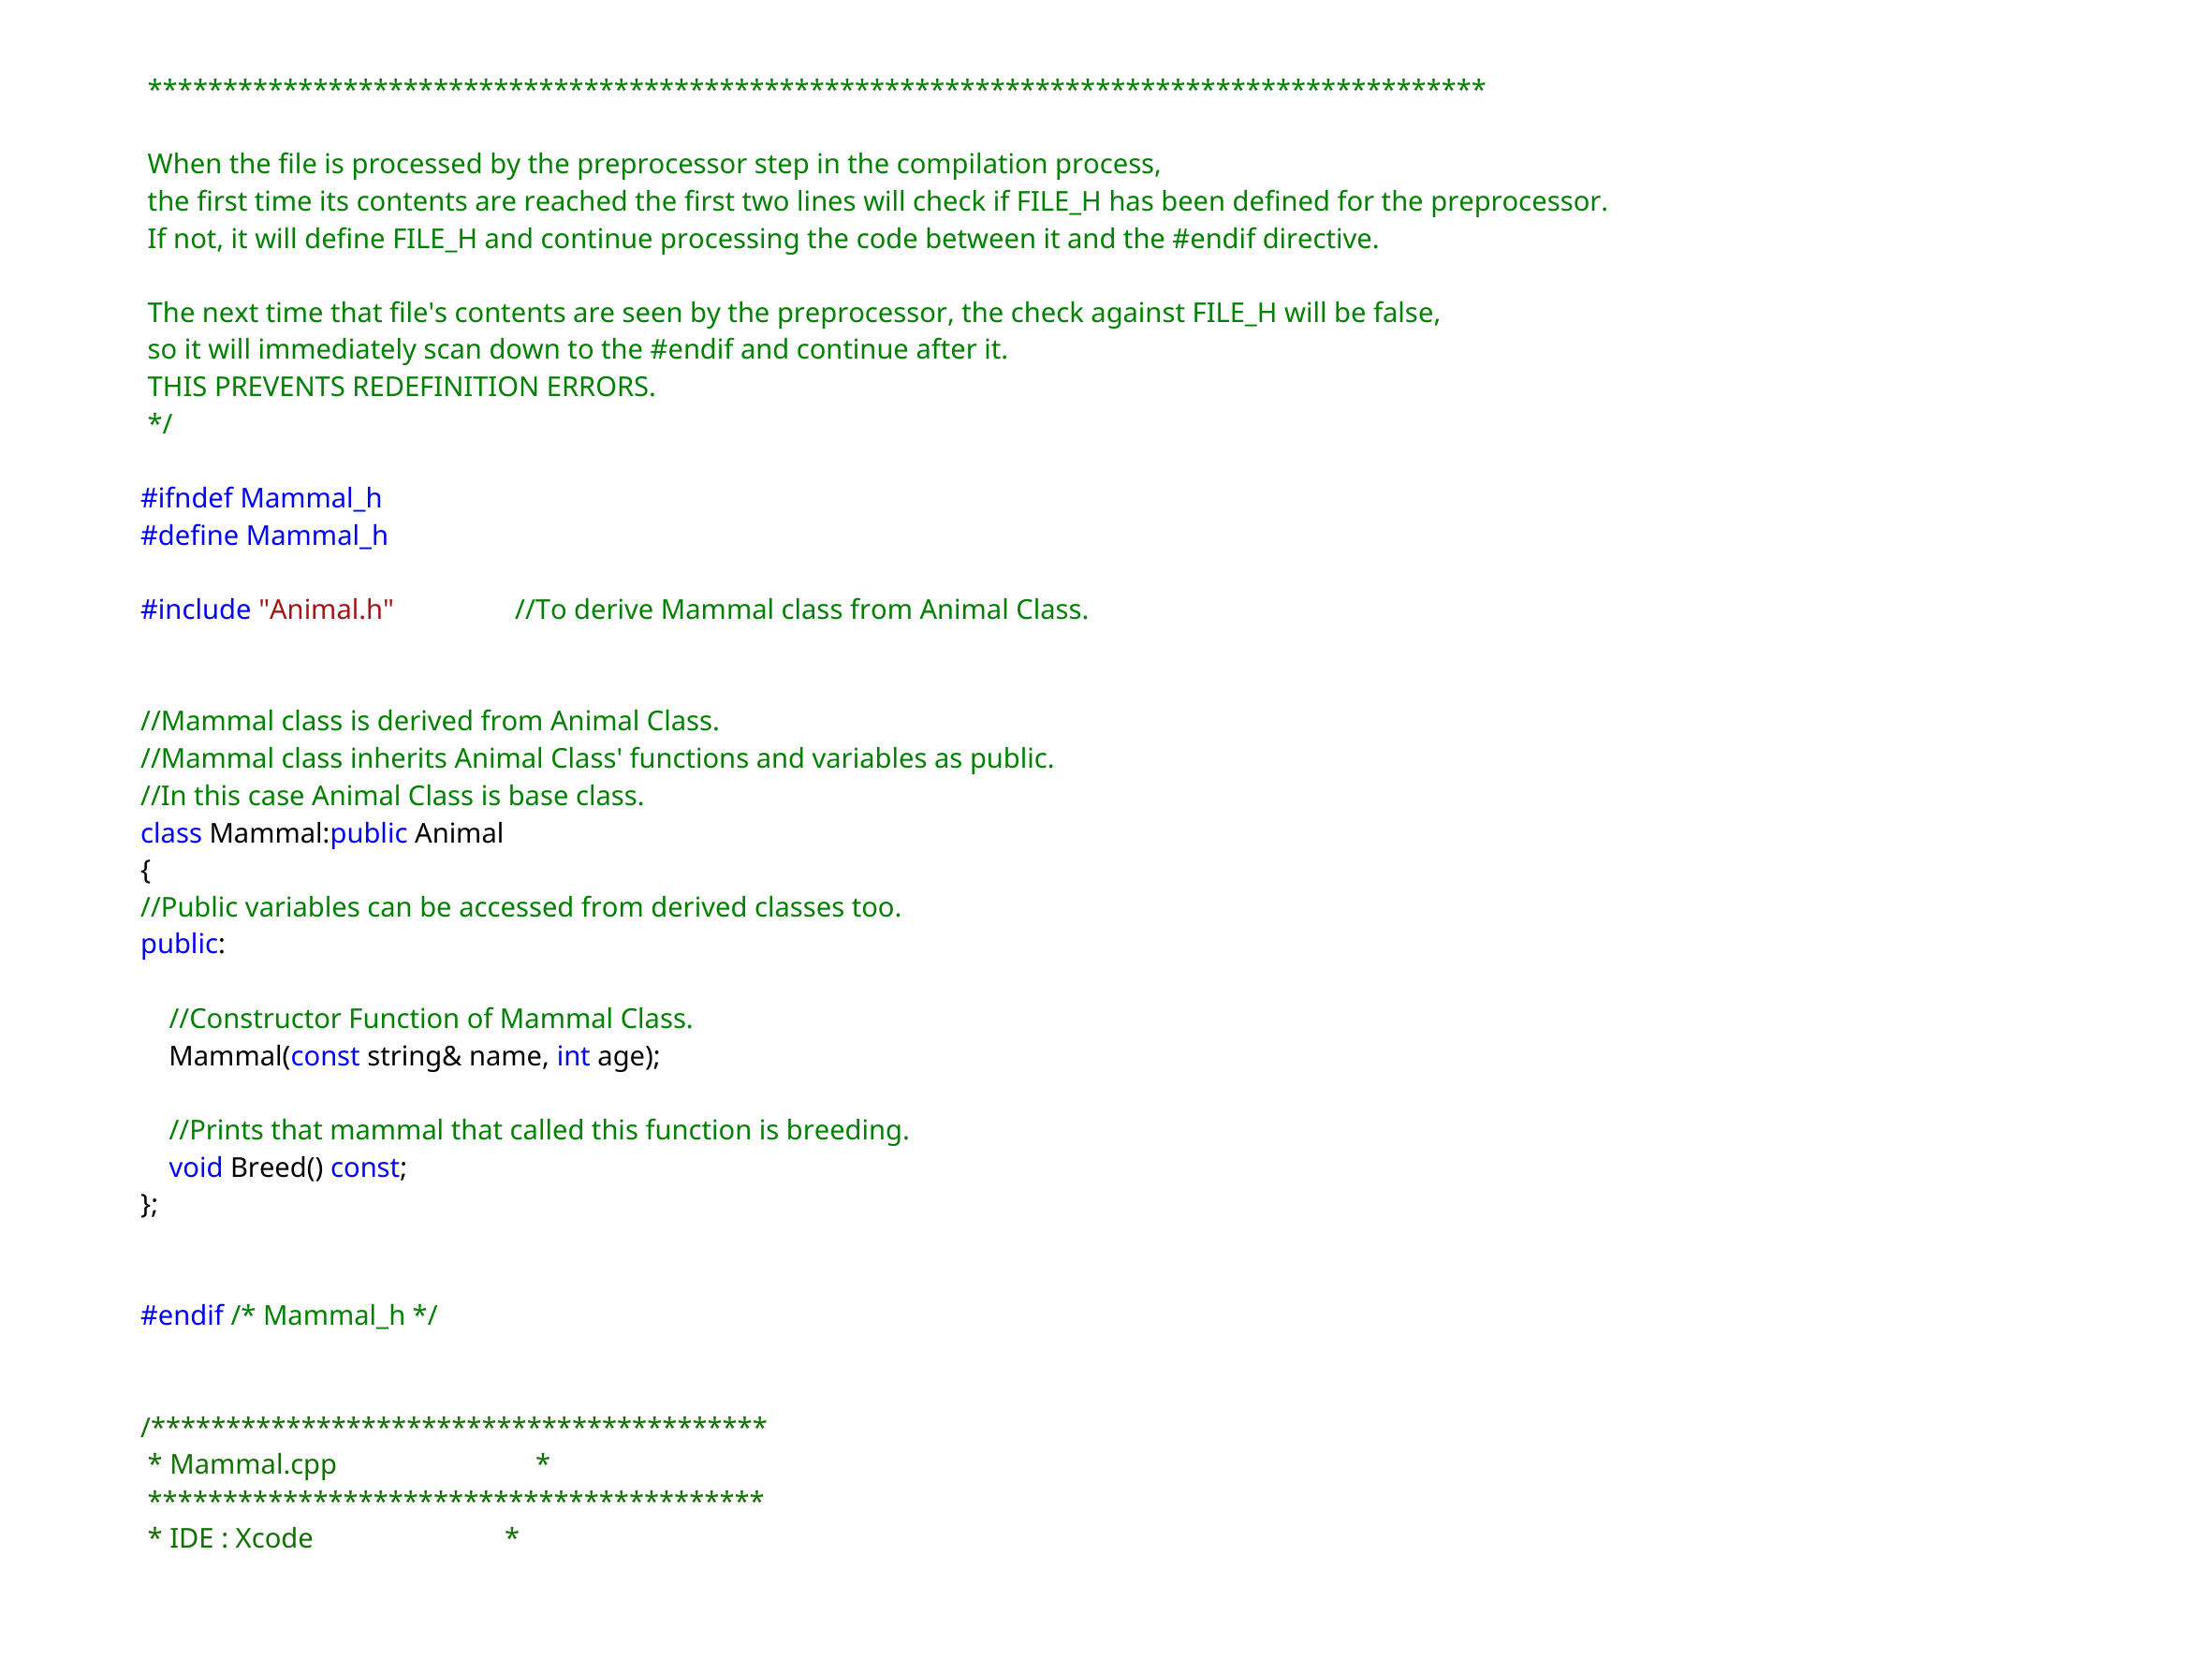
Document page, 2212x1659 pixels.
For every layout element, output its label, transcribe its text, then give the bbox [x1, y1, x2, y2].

text #ifndef Mammal_h [140, 479, 2071, 516]
text THIS PREVENTS REDEFINITION ERRORS. [140, 367, 2071, 404]
text /***************************************** [140, 1408, 2071, 1445]
text ***************************************************************************************** [140, 70, 2071, 108]
text ***************************************** [140, 1482, 2071, 1520]
text //Mammal class is derived from Animal Class. [140, 702, 2071, 739]
text * IDE : Xcode * [140, 1520, 2071, 1556]
text public: [140, 925, 2071, 962]
text #define Mammal_h [140, 516, 2071, 553]
text Mammal(const string& name, int age); [140, 1036, 2071, 1074]
text //In this case Animal Class is base class. [140, 776, 2071, 814]
text void Breed() const; [140, 1148, 2071, 1185]
text When the file is processed by the preprocessor step in the compilation process, [140, 144, 2071, 182]
text //Prints that mammal that called this function is breeding. [140, 1110, 2071, 1148]
text */ [140, 404, 2071, 442]
text { [140, 850, 2071, 888]
text //Constructor Function of Mammal Class. [140, 999, 2071, 1036]
text The next time that file's contents are seen by the preprocessor, the check against FILE_H will be false, [140, 293, 2071, 330]
text #include "Animal.h" //To derive Mammal class from Animal Class. [140, 591, 2071, 627]
text //Public variables can be accessed from derived classes too. [140, 888, 2071, 925]
text the first time its contents are reached the first two lines will check if FILE_H has been defined for the preprocessor. [140, 182, 2071, 219]
text so it will immediately scan down to the #endif and continue after it. [140, 330, 2071, 367]
text * Mammal.cpp * [140, 1445, 2071, 1482]
text class Mammal:public Animal [140, 814, 2071, 850]
text //Mammal class inherits Animal Class' functions and variables as public. [140, 739, 2071, 776]
text #endif /* Mammal_h */ [140, 1297, 2071, 1333]
text If not, it will define FILE_H and continue processing the code between it and the #endif directive. [140, 219, 2071, 256]
text }; [140, 1185, 2071, 1222]
